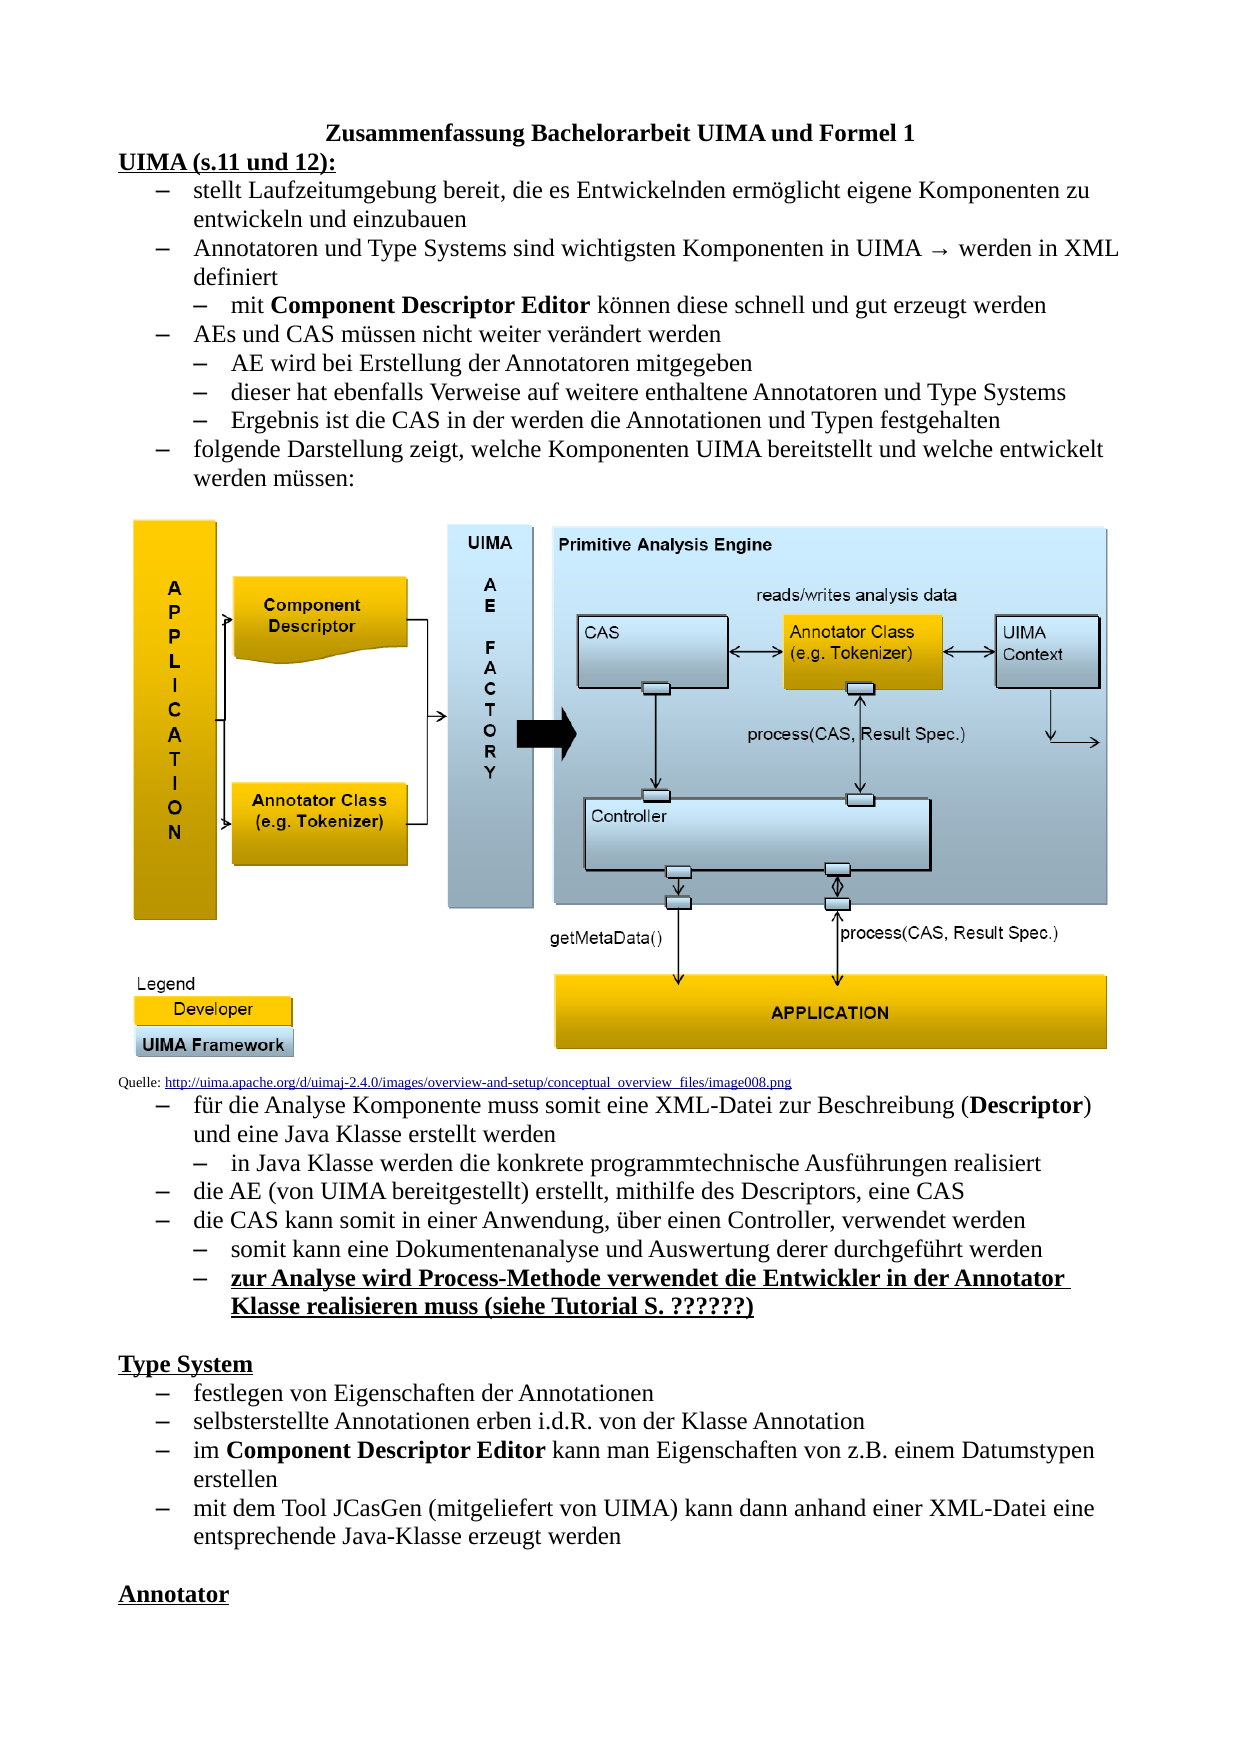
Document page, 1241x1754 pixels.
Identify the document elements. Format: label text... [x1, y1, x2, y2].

list AEs und CAS müssen nicht weiter verändert werden [156, 319, 1122, 348]
picture [118, 504, 1123, 1074]
text Zusammenfassung Bachelorarbeit UIMA und Formel 1 [118, 118, 1122, 147]
list somit kann eine Dokumentenanalyse und Auswertung derer durchgeführt werden [193, 1234, 1122, 1263]
list mit dem Tool JCasGen (mitgeliefert von UIMA) kann dann anhand einer XML-Datei eine entsprechende Java-Klasse erzeugt werden [156, 1493, 1122, 1550]
list stellt Laufzeitumgebung bereit, die es Entwickelnden ermöglicht eigene Komponenten zu entwickeln und einzubauen [156, 176, 1122, 233]
list für die Analyse Komponente muss somit eine XML-Datei zur Beschreibung (Descriptor) und eine Java Klasse erstellt werden [156, 1090, 1122, 1148]
list dieser hat ebenfalls Verweise auf weitere enthaltene Annotatoren und Type Systems [193, 377, 1122, 406]
list die CAS kann somit in einer Anwendung, über einen Controller, verwendet werden [156, 1205, 1122, 1234]
text UIMA (s.11 und 12): [118, 147, 1122, 176]
list zur Analyse wird Process-Methode verwendet die Entwickler in der Annotator Klasse realisieren muss (siehe Tutorial S. ??????) [193, 1263, 1122, 1320]
text Type System [118, 1349, 1122, 1378]
list im Component Descriptor Editor kann man Eigenschaften von z.B. einem Datumstypen erstellen [156, 1435, 1122, 1493]
list selbsterstellte Annotationen erben i.d.R. von der Klasse Annotation [156, 1406, 1122, 1435]
list Annotatoren und Type Systems sind wichtigsten Komponenten in UIMA → werden in XML definiert [156, 233, 1122, 291]
list AE wird bei Erstellung der Annotatoren mitgegeben [193, 348, 1122, 377]
text [118, 492, 1122, 504]
list mit Component Descriptor Editor können diese schnell und gut erzeugt werden [193, 291, 1122, 319]
text Annotator [118, 1579, 1122, 1608]
list in Java Klasse werden die konkrete programmtechnische Ausführungen realisiert [193, 1148, 1122, 1176]
text Quelle: http://uima.apache.org/d/uimaj-2.4.0/images/overview-and-setup/conceptual_overview_files/image008.png [118, 1074, 1122, 1090]
list Ergebnis ist die CAS in der werden die Annotationen und Typen festgehalten [193, 406, 1122, 434]
list folgende Darstellung zeigt, welche Komponenten UIMA bereitstellt und welche entwickelt werden müssen: [156, 434, 1122, 492]
list festlegen von Eigenschaften der Annotationen [156, 1378, 1122, 1406]
list die AE (von UIMA bereitgestellt) erstellt, mithilfe des Descriptors, eine CAS [156, 1176, 1122, 1205]
